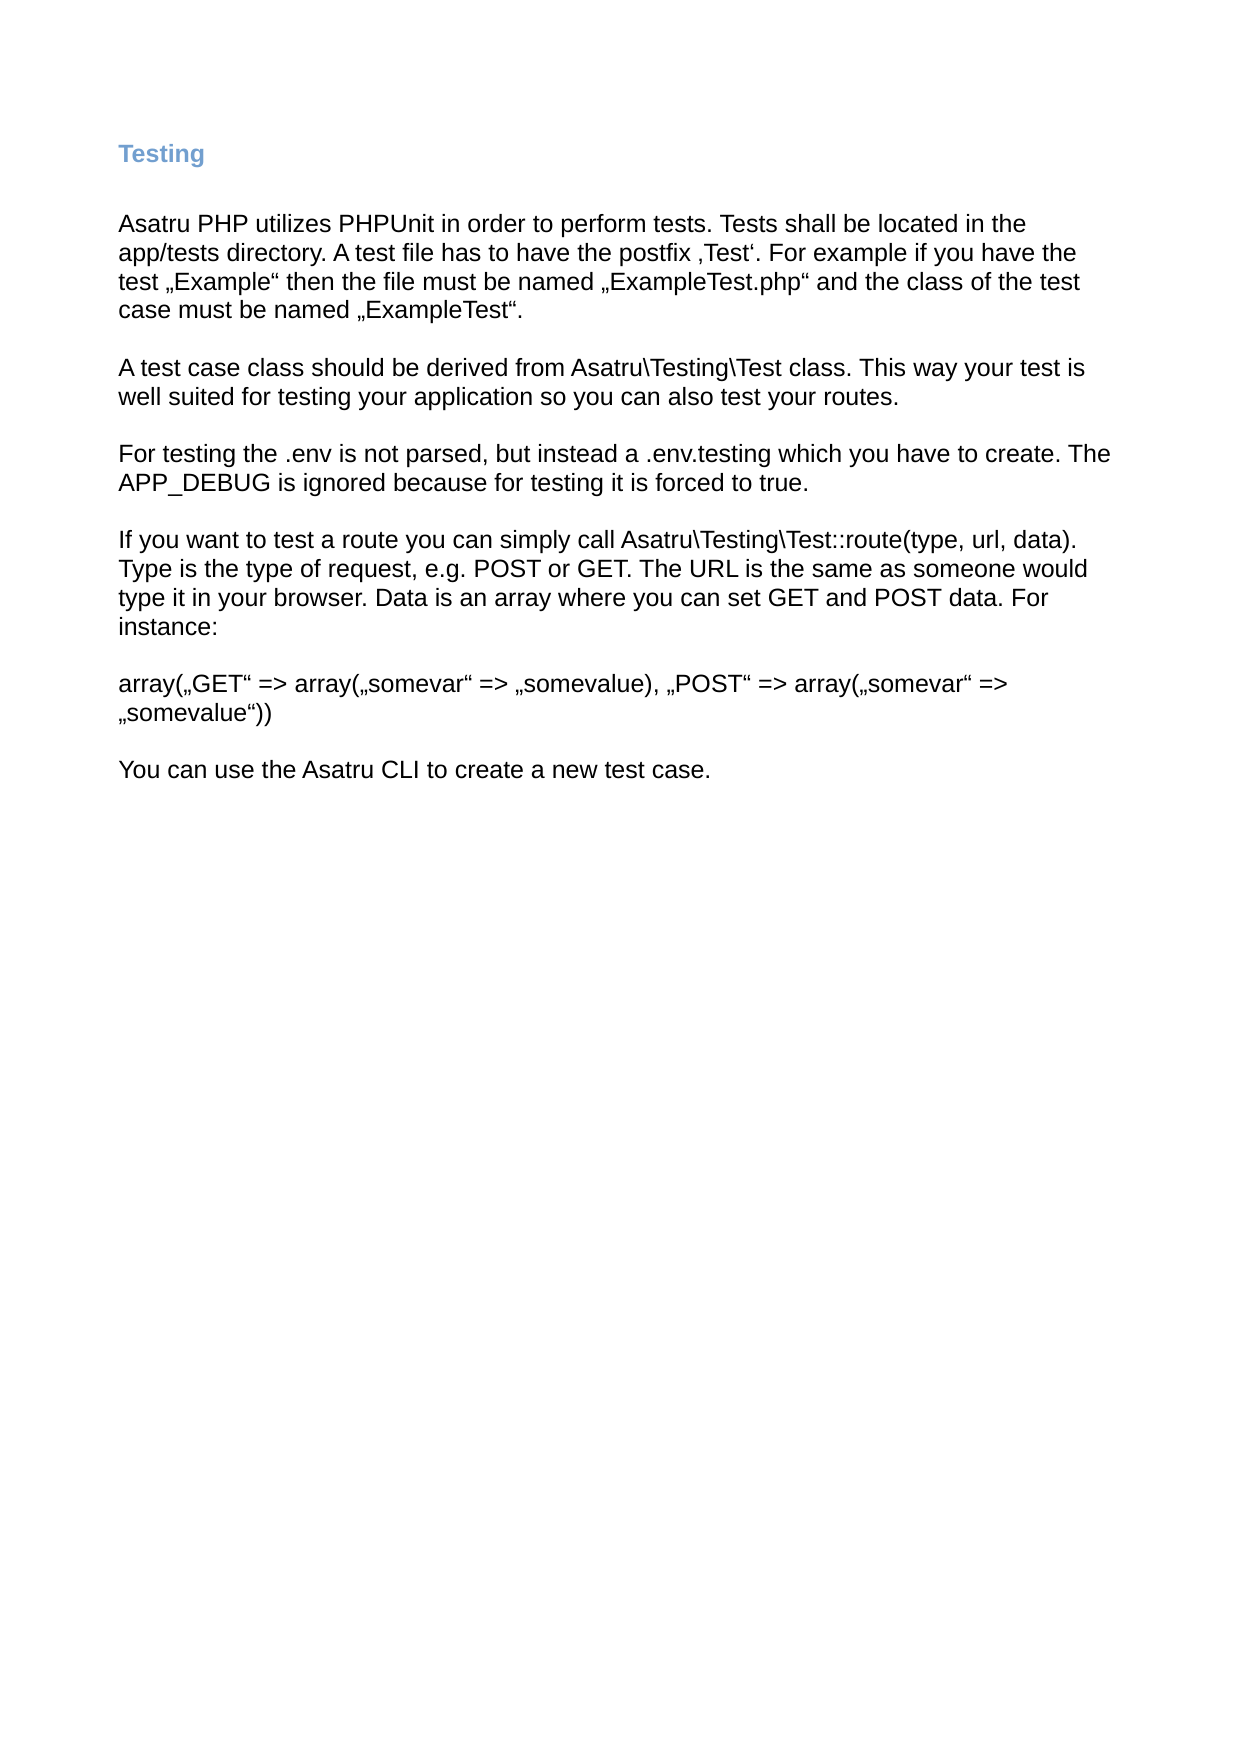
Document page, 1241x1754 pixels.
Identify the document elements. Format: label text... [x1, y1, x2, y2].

text Asatru PHP utilizes PHPUnit in order to perform tests. Tests shall be located in the app/tests directory. A test file has to have the postfix ‚Test‘. For example if you have the test „Example“ then the file must be named „ExampleTest.php“ and the class of the test case must be named „ExampleTest“. [118, 209, 1122, 324]
text For testing the .env is not parsed, but instead a .env.testing which you have to create. The APP_DEBUG is ignored because for testing it is forced to true. [118, 439, 1122, 496]
text A test case class should be derived from Asatru\Testing\Test class. This way your test is well suited for testing your application so you can also test your routes. [118, 353, 1122, 410]
text You can use the Asatru CLI to create a new test case. [118, 755, 1122, 784]
subtitle Testing [118, 139, 1122, 168]
text array(„GET“ => array(„somevar“ => „somevalue), „POST“ => array(„somevar“ => „somevalue“)) [118, 669, 1122, 726]
text If you want to test a route you can simply call Asatru\Testing\Test::route(type, url, data). Type is the type of request, e.g. POST or GET. The URL is the same as someone would type it in your browser. Data is an array where you can set GET and POST data. For instance: [118, 525, 1122, 640]
